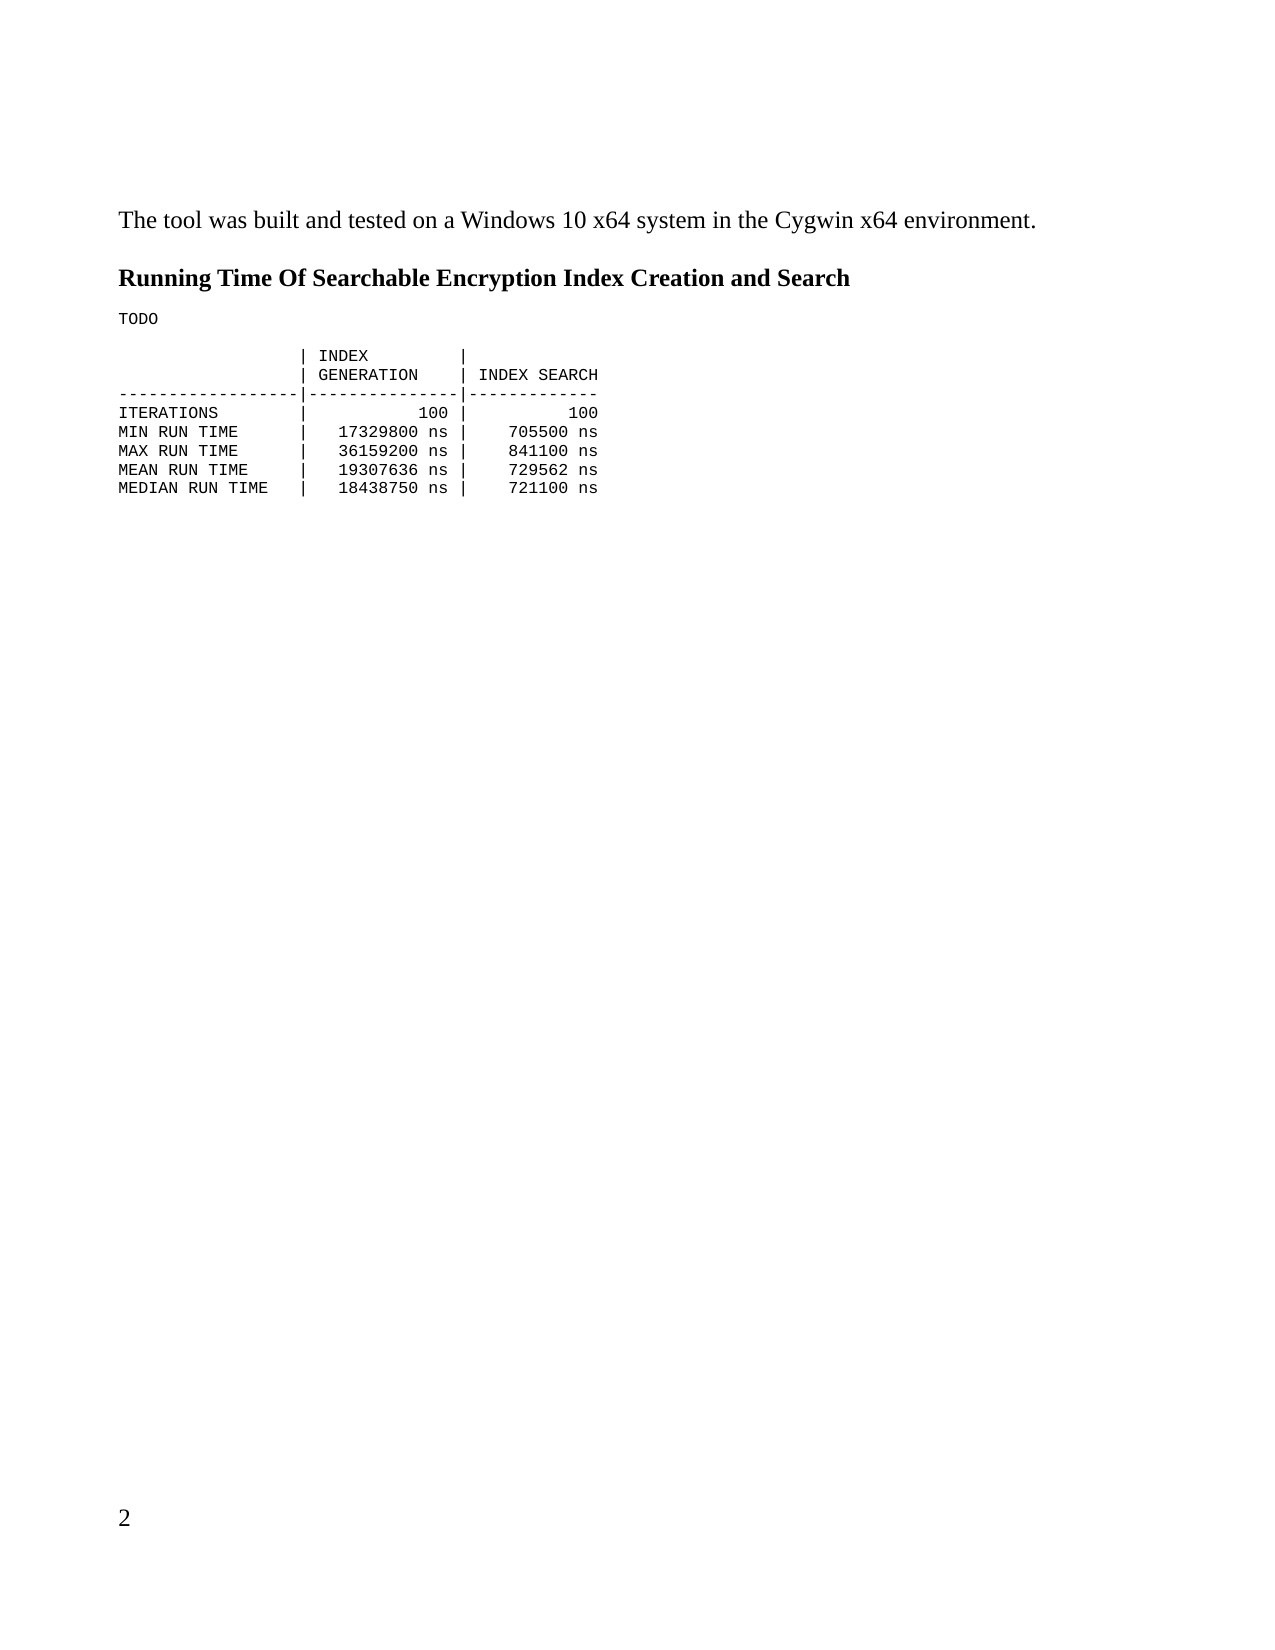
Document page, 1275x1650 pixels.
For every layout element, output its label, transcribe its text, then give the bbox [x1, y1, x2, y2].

text | INDEX | | GENERATION | INDEX SEARCH ------------------|---------------|------------- ITERATIONS | 100 | 100 MIN RUN TIME | 17329800 ns | 705500 ns MAX RUN TIME | 36159200 ns | 841100 ns MEAN RUN TIME | 19307636 ns | 729562 ns MEDIAN RUN TIME | 18438750 ns | 721100 ns [118, 348, 1157, 499]
text Running Time Of Searchable Encryption Index Creation and Search [118, 263, 1157, 291]
text TODO [118, 310, 1157, 329]
text The tool was built and tested on a Windows 10 x64 system in the Cygwin x64 environment. [118, 205, 1157, 234]
